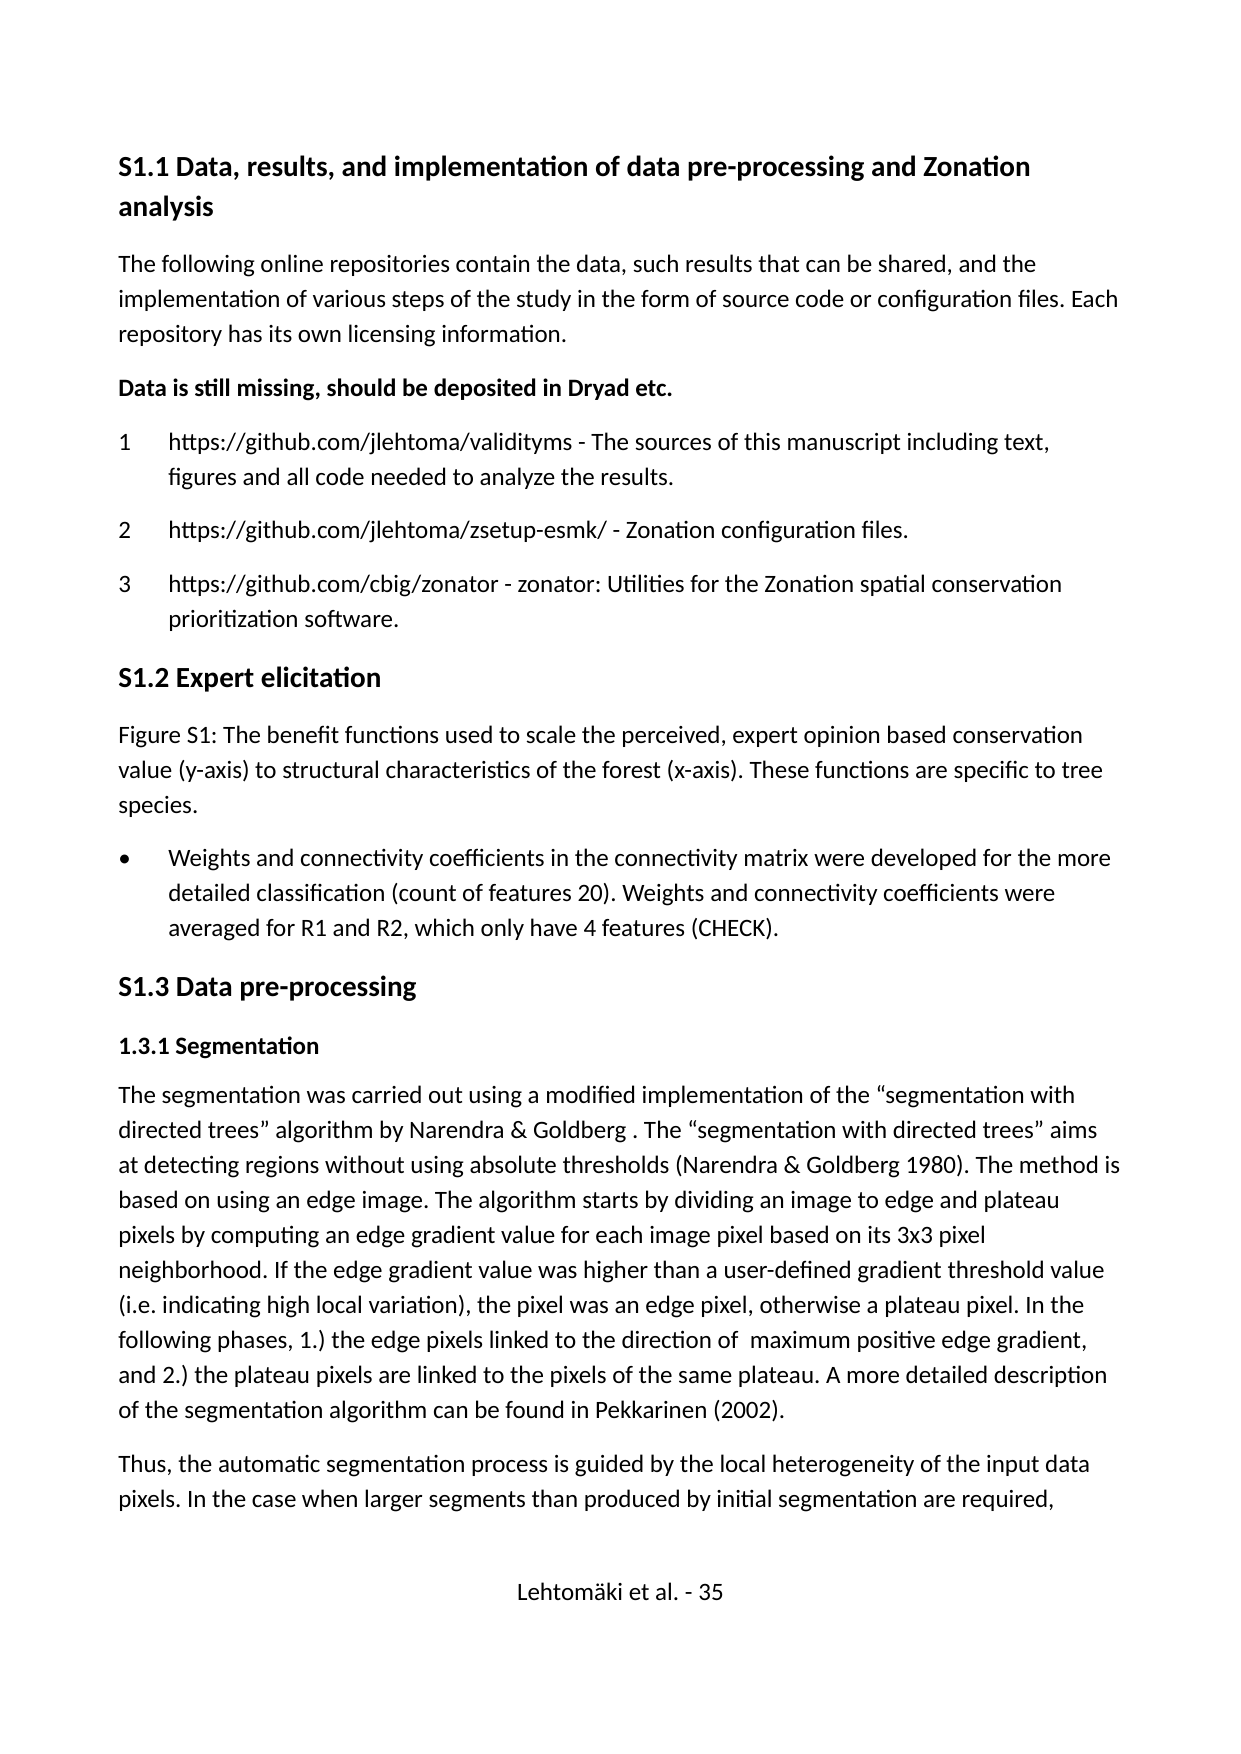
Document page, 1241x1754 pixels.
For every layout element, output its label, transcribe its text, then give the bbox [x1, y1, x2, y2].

list https://github.com/jlehtoma/zsetup-esmk/ - Zonation configuration files. [118, 514, 1122, 545]
subtitle S1.1 Data, results, and implementation of data pre-processing and Zonation analysis [118, 148, 1122, 224]
subtitle S1.2 Expert elicitation [118, 659, 1122, 695]
subtitle S1.3 Data pre-processing [118, 968, 1122, 1004]
list https://github.com/cbig/zonator - zonator: Utilities for the Zonation spatial conservation prioritization software. [118, 568, 1122, 634]
text Thus, the automatic segmentation process is guided by the local heterogeneity of the input data pixels. In the case when larger segments than produced by initial segmentation are required, [118, 1448, 1122, 1514]
list Weights and connectivity coefficients in the connectivity matrix were developed for the more detailed classification (count of features 20). Weights and connectivity coefficients were averaged for R1 and R2, which only have 4 features (CHECK). [118, 842, 1122, 943]
text Figure S1: The benefit functions used to scale the perceived, expert opinion based conservation value (y-axis) to structural characteristics of the forest (x-axis). These functions are specific to tree species. [118, 719, 1122, 819]
subtitle 1.3.1 Segmentation [118, 1030, 1122, 1061]
text The segmentation was carried out using a modified implementation of the “segmentation with directed trees” algorithm by Narendra & Goldberg . The “segmentation with directed trees” aims at detecting regions without using absolute thresholds (Narendra & Goldberg 1980). The method is based on using an edge image. The algorithm starts by dividing an image to edge and plateau pixels by computing an edge gradient value for each image pixel based on its 3x3 pixel neighborhood. If the edge gradient value was higher than a user-defined gradient threshold value (i.e. indicating high local variation), the pixel was an edge pixel, otherwise a plateau pixel. In the following phases, 1.) the edge pixels linked to the direction of maximum positive edge gradient, and 2.) the plateau pixels are linked to the pixels of the same plateau. A more detailed description of the segmentation algorithm can be found in Pekkarinen (2002). [118, 1079, 1122, 1425]
text Data is still missing, should be deposited in Dryad etc. [118, 372, 1122, 402]
text The following online repositories contain the data, such results that can be shared, and the implementation of various steps of the study in the form of source code or configuration files. Each repository has its own licensing information. [118, 248, 1122, 349]
list https://github.com/jlehtoma/validityms - The sources of this manuscript including text, figures and all code needed to analyze the results. [118, 426, 1122, 491]
